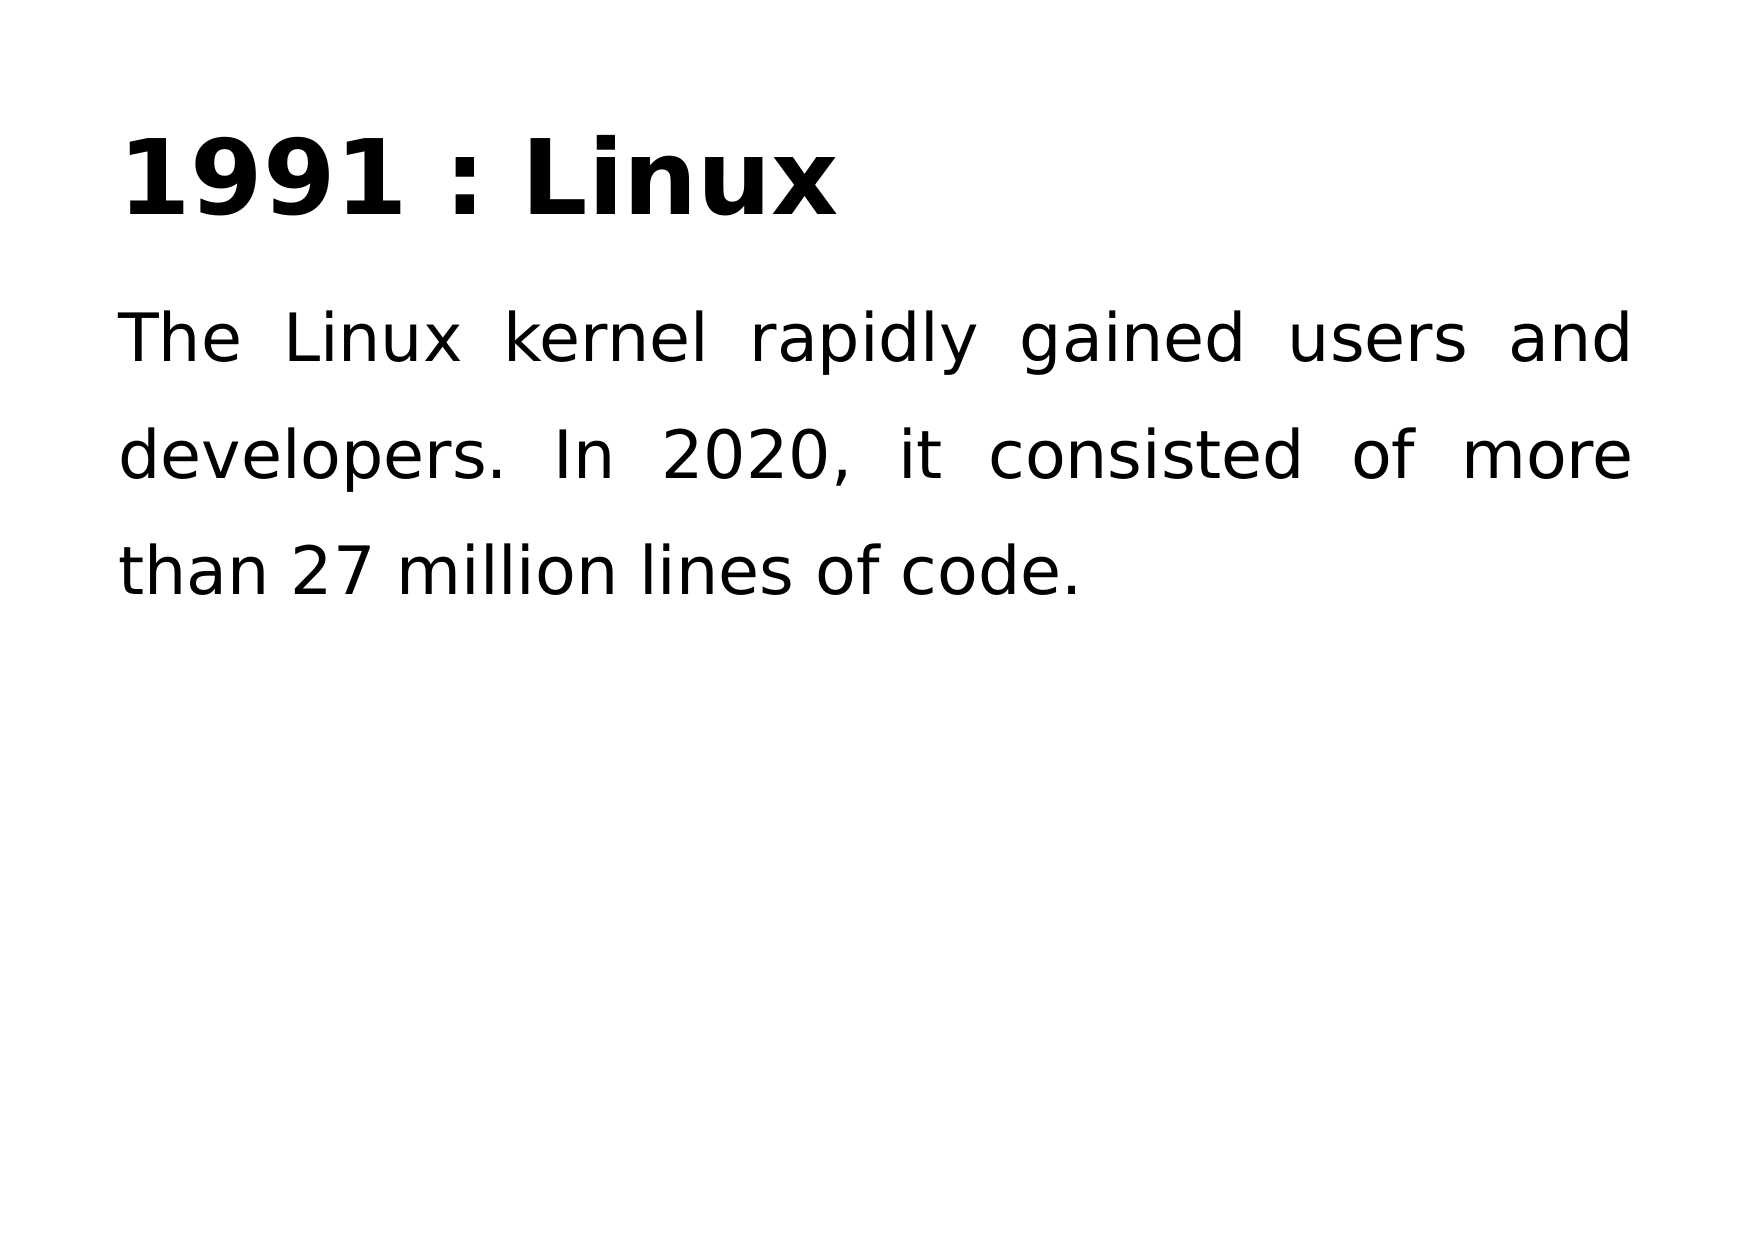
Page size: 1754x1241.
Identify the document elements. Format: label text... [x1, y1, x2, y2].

text The Linux kernel rapidly gained users and developers. In 2020, it consisted of more than 27 million lines of code. [118, 300, 1636, 610]
text 1991 : Linux [118, 118, 1636, 239]
